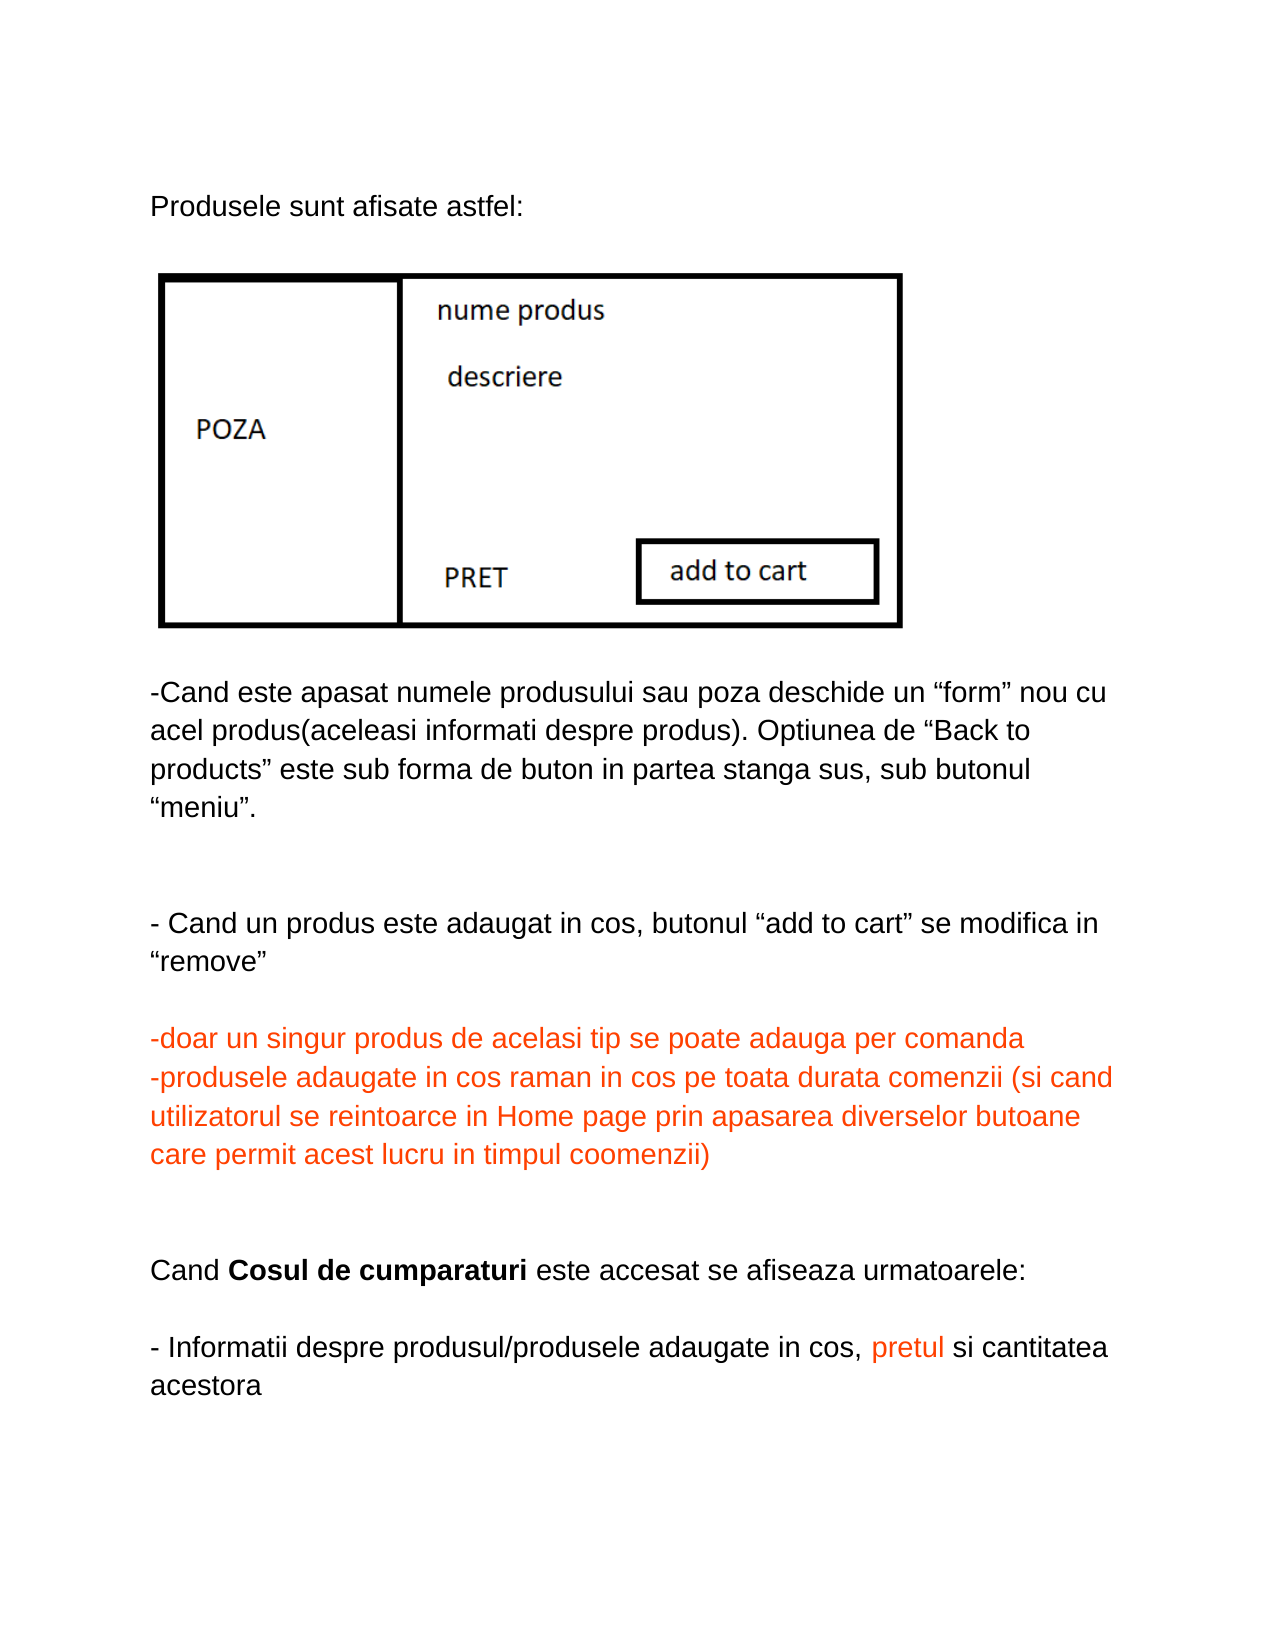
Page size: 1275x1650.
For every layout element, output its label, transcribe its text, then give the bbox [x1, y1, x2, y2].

text -produsele adaugate in cos raman in cos pe toata durata comenzii (si cand utilizatorul se reintoarce in Home page prin apasarea diverselor butoane care permit acest lucru in timpul coomenzii) [150, 1060, 1125, 1171]
text -Cand este apasat numele produsului sau poza deschide un “form” nou cu acel produs(aceleasi informati despre produs). Optiunea de “Back to products” este sub forma de buton in partea stanga sus, sub butonul “meniu”. [150, 675, 1125, 824]
text -doar un singur produs de acelasi tip se poate adauga per comanda [150, 1022, 1125, 1055]
picture [150, 265, 911, 633]
text Produsele sunt afisate astfel: [150, 188, 1125, 222]
text - Informatii despre produsul/produsele adaugate in cos, pretul si cantitatea acestora [150, 1330, 1125, 1402]
text - Cand un produs este adaugat in cos, butonul “add to cart” se modifica in “remove” [150, 906, 1125, 978]
text Cand Cosul de cumparaturi este accesat se afiseaza urmatoarele: [150, 1253, 1125, 1286]
